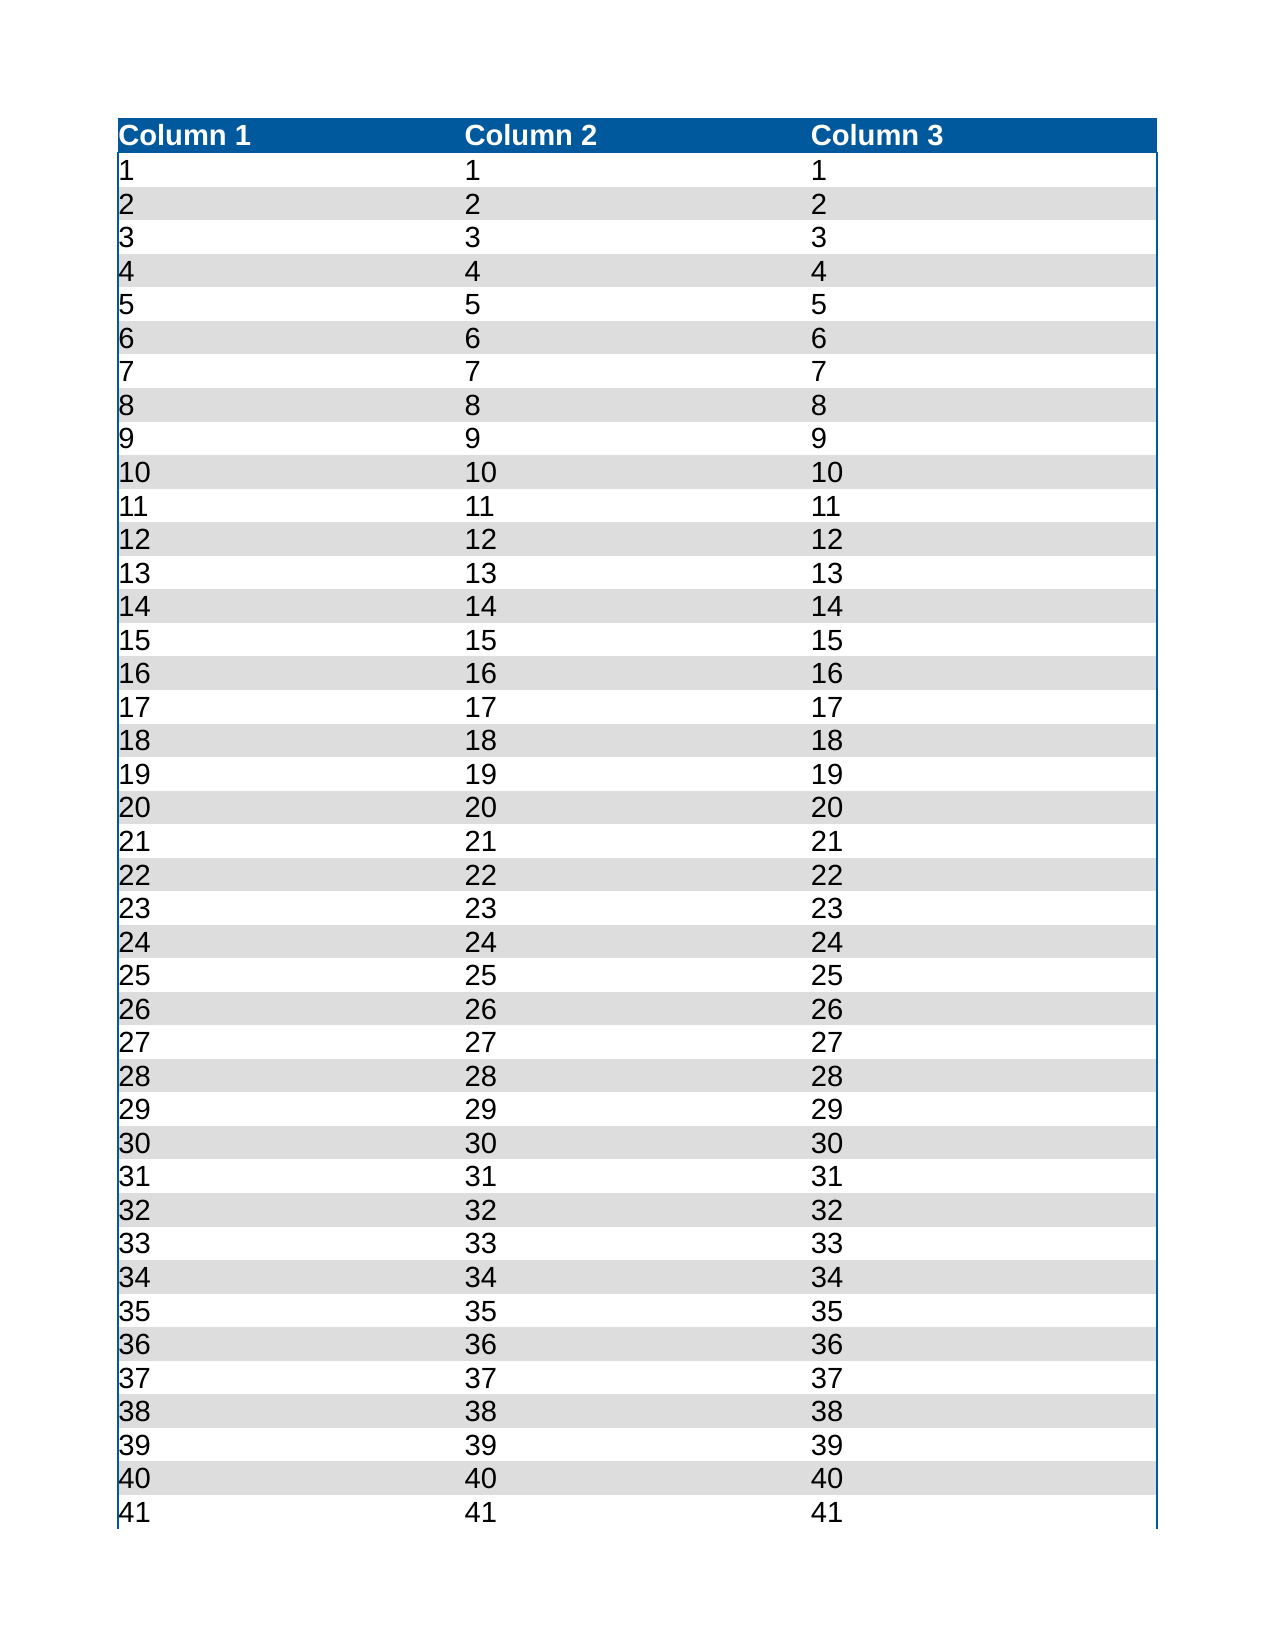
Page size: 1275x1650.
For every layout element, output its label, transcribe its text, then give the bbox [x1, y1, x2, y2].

table_cell 10 [119, 455, 464, 489]
table_cell 23 [464, 891, 811, 925]
table_cell 4 [119, 254, 464, 287]
table_cell 5 [811, 288, 1156, 321]
table_cell 35 [119, 1294, 464, 1327]
table_cell 17 [119, 690, 464, 723]
table_cell 27 [464, 1025, 811, 1059]
table_cell 28 [811, 1059, 1156, 1092]
table_cell 20 [811, 791, 1156, 824]
table_cell 37 [811, 1361, 1156, 1394]
table_cell 9 [811, 422, 1156, 455]
table_cell 21 [811, 824, 1156, 858]
table_cell 25 [811, 958, 1156, 992]
table_cell 11 [811, 489, 1156, 522]
table_cell 28 [464, 1059, 811, 1092]
table_cell 13 [464, 556, 811, 589]
table_cell 33 [119, 1227, 464, 1260]
table_cell 5 [464, 288, 811, 321]
table_cell 13 [119, 556, 464, 589]
table_cell 31 [811, 1160, 1156, 1193]
table_header Column 3 [811, 118, 1157, 152]
table_cell 25 [464, 958, 811, 992]
table_cell 33 [464, 1227, 811, 1260]
table_cell 29 [119, 1093, 464, 1126]
table_cell 26 [119, 992, 464, 1025]
table_cell 27 [811, 1025, 1156, 1059]
table_cell 18 [464, 724, 811, 757]
table_cell 2 [811, 187, 1156, 220]
table_cell 17 [811, 690, 1156, 723]
table_cell 36 [119, 1327, 464, 1361]
table_cell 1 [464, 153, 811, 187]
table_cell 16 [464, 656, 811, 690]
table_cell 4 [464, 254, 811, 287]
table_cell 7 [464, 355, 811, 388]
table_cell 29 [464, 1093, 811, 1126]
table_cell 29 [811, 1093, 1156, 1126]
table_cell 41 [811, 1495, 1156, 1528]
table_cell 36 [464, 1327, 811, 1361]
table_cell 30 [811, 1126, 1156, 1159]
table_cell 34 [811, 1260, 1156, 1294]
table_cell 30 [464, 1126, 811, 1159]
table_cell 19 [464, 757, 811, 791]
table_cell 31 [119, 1160, 464, 1193]
table_cell 7 [119, 355, 464, 388]
table_cell 19 [119, 757, 464, 791]
table_cell 30 [119, 1126, 464, 1159]
table_cell 14 [464, 589, 811, 623]
table_cell 27 [119, 1025, 464, 1059]
table_cell 33 [811, 1227, 1156, 1260]
table_cell 22 [811, 858, 1156, 891]
table_cell 15 [119, 623, 464, 656]
table_cell 2 [464, 187, 811, 220]
table_cell 28 [119, 1059, 464, 1092]
table_cell 8 [811, 388, 1156, 422]
table_cell 39 [811, 1428, 1156, 1461]
table_cell 24 [464, 925, 811, 958]
table_cell 3 [119, 220, 464, 254]
table_cell 36 [811, 1327, 1156, 1361]
table_cell 15 [464, 623, 811, 656]
table_cell 16 [119, 656, 464, 690]
table_cell 39 [119, 1428, 464, 1461]
table_cell 13 [811, 556, 1156, 589]
table_cell 31 [464, 1160, 811, 1193]
table_cell 6 [811, 321, 1156, 354]
table_cell 18 [119, 724, 464, 757]
table_cell 5 [119, 288, 464, 321]
table_cell 14 [119, 589, 464, 623]
table_cell 35 [811, 1294, 1156, 1327]
table_cell 26 [464, 992, 811, 1025]
table_cell 9 [119, 422, 464, 455]
table_cell 1 [119, 153, 464, 187]
table_cell 1 [811, 153, 1156, 187]
table_cell 18 [811, 724, 1156, 757]
table_cell 32 [464, 1193, 811, 1227]
table_cell 19 [811, 757, 1156, 791]
table_cell 10 [811, 455, 1156, 489]
table_cell 12 [811, 522, 1156, 556]
table_cell 11 [464, 489, 811, 522]
table_cell 3 [464, 220, 811, 254]
table_cell 21 [464, 824, 811, 858]
table_cell 8 [119, 388, 464, 422]
table_cell 6 [119, 321, 464, 354]
table_cell 35 [464, 1294, 811, 1327]
table_cell 22 [119, 858, 464, 891]
table_cell 20 [119, 791, 464, 824]
table_cell 34 [119, 1260, 464, 1294]
table_cell 41 [119, 1495, 464, 1528]
table_cell 40 [464, 1461, 811, 1495]
table_cell 20 [464, 791, 811, 824]
table_header Column 2 [464, 118, 811, 152]
table_cell 40 [811, 1461, 1156, 1495]
table_cell 38 [119, 1394, 464, 1428]
table_cell 14 [811, 589, 1156, 623]
table_cell 37 [119, 1361, 464, 1394]
table_cell 16 [811, 656, 1156, 690]
table_cell 8 [464, 388, 811, 422]
table_cell 34 [464, 1260, 811, 1294]
table_cell 40 [119, 1461, 464, 1495]
table_cell 21 [119, 824, 464, 858]
table_cell 17 [464, 690, 811, 723]
table_cell 32 [119, 1193, 464, 1227]
table_cell 7 [811, 355, 1156, 388]
table_cell 2 [119, 187, 464, 220]
table_cell 23 [119, 891, 464, 925]
table_cell 38 [464, 1394, 811, 1428]
table_cell 4 [811, 254, 1156, 287]
table_cell 41 [464, 1495, 811, 1528]
table_cell 11 [119, 489, 464, 522]
table_cell 9 [464, 422, 811, 455]
table_cell 24 [119, 925, 464, 958]
table_cell 12 [119, 522, 464, 556]
table_cell 3 [811, 220, 1156, 254]
table_cell 23 [811, 891, 1156, 925]
table_cell 15 [811, 623, 1156, 656]
table_cell 32 [811, 1193, 1156, 1227]
table_cell 12 [464, 522, 811, 556]
table_cell 39 [464, 1428, 811, 1461]
table_cell 26 [811, 992, 1156, 1025]
table_cell 37 [464, 1361, 811, 1394]
table_cell 25 [119, 958, 464, 992]
table_cell 10 [464, 455, 811, 489]
table_cell 22 [464, 858, 811, 891]
table_header Column 1 [118, 118, 464, 152]
table_cell 24 [811, 925, 1156, 958]
table_cell 6 [464, 321, 811, 354]
table_cell 38 [811, 1394, 1156, 1428]
